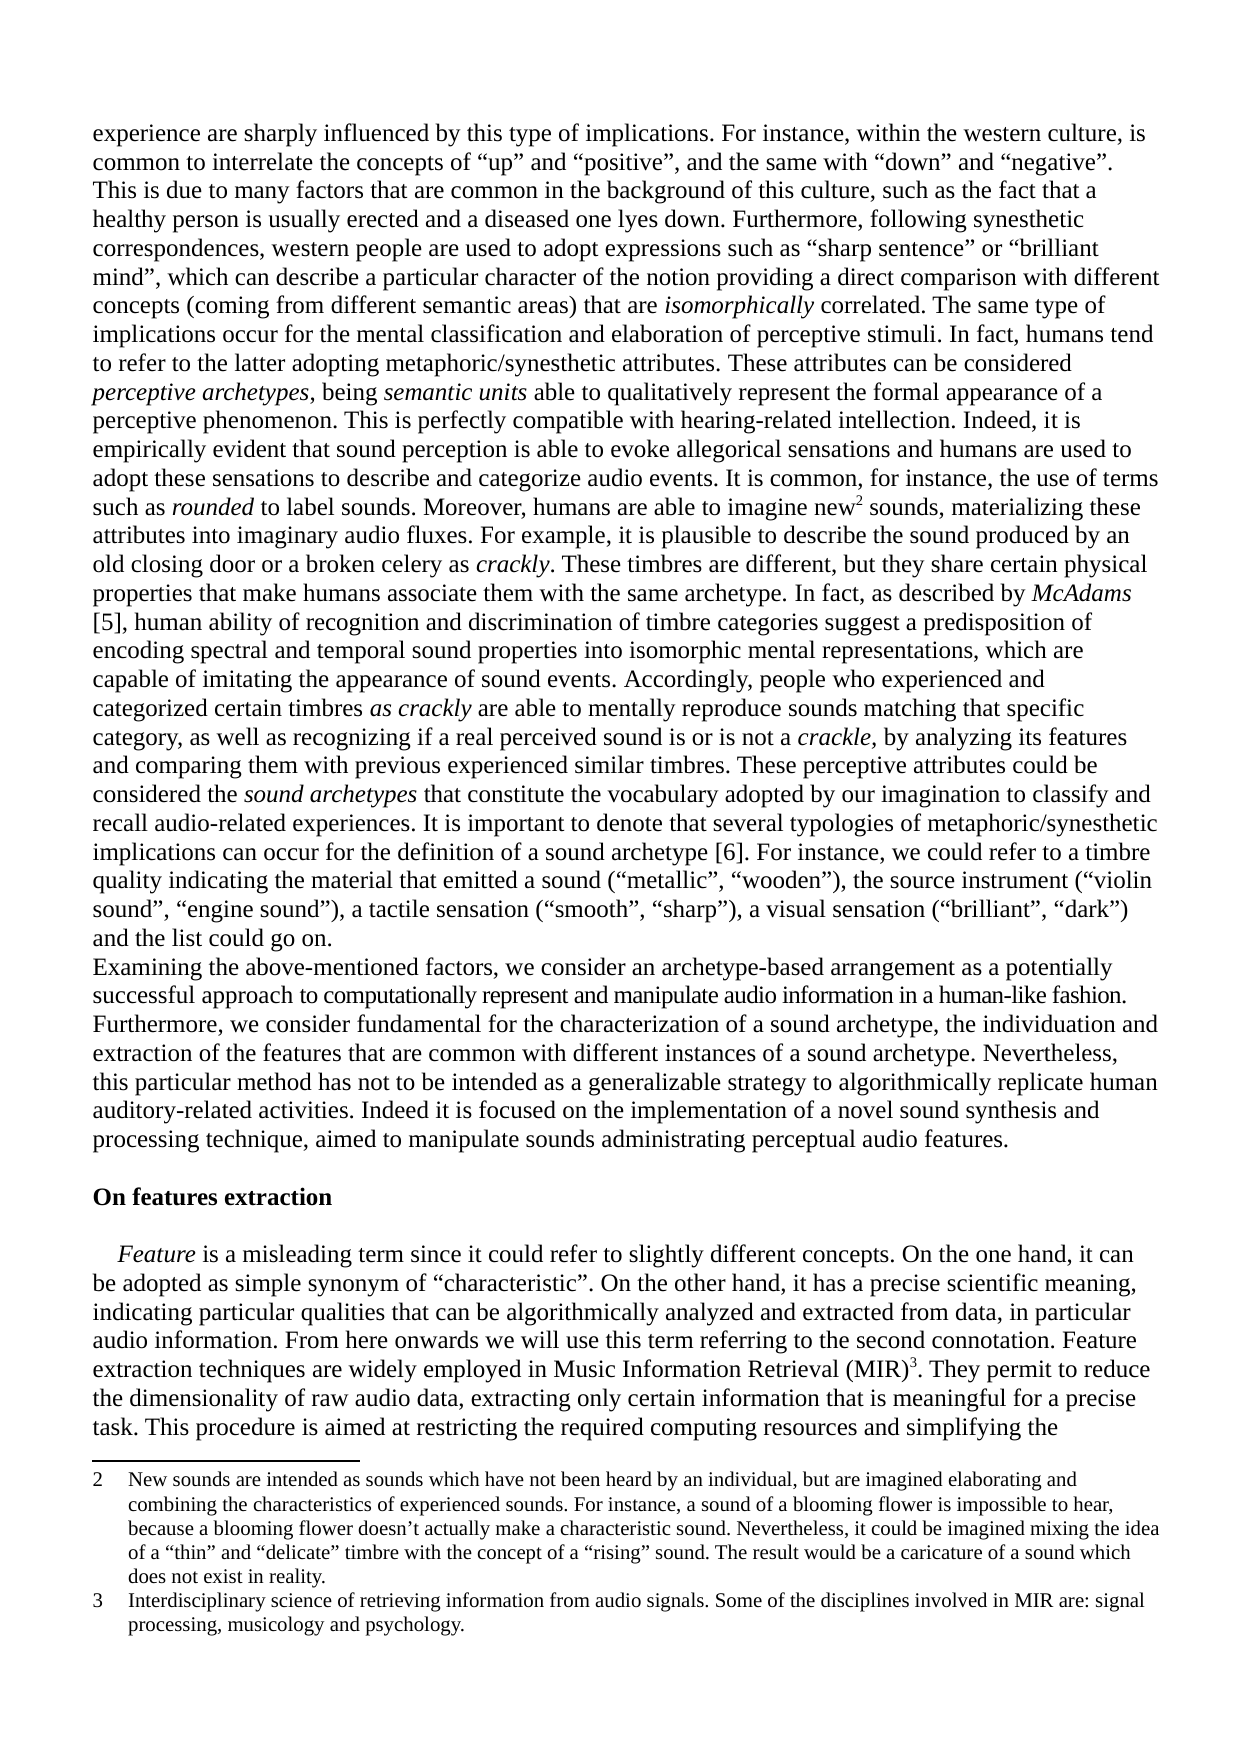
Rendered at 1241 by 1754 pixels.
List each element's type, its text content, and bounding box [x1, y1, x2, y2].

text Feature is a misleading term since it could refer to slightly different concepts. On the one hand, it can be adopted as simple synonym of “characteristic”. On the other hand, it has a precise scientific meaning, indicating particular qualities that can be algorithmically analyzed and extracted from data, in particular audio information. From here onwards we will use this term referring to the second connotation. Feature extraction techniques are widely employed in Music Information Retrieval (MIR). They permit to reduce the dimensionality of raw audio data, extracting only certain information that is meaningful for a precise task. This procedure is aimed at restricting the required computing resources and simplifying the [92, 1239, 1160, 1441]
text Interdisciplinary science of retrieving information from audio signals. Some of the disciplines involved in MIR are: signal processing, musicology and psychology. [92, 1588, 1160, 1636]
text experience are sharply influenced by this type of implications. For instance, within the western culture, is common to interrelate the concepts of “up” and “positive”, and the same with “down” and “negative”. This is due to many factors that are common in the background of this culture, such as the fact that a healthy person is usually erected and a diseased one lyes down. Furthermore, following synesthetic correspondences, western people are used to adopt expressions such as “sharp sentence” or “brilliant mind”, which can describe a particular character of the notion providing a direct comparison with different concepts (coming from different semantic areas) that are isomorphically correlated. The same type of implications occur for the mental classification and elaboration of perceptive stimuli. In fact, humans tend to refer to the latter adopting metaphoric/synesthetic attributes. These attributes can be considered perceptive archetypes, being semantic units able to qualitatively represent the formal appearance of a perceptive phenomenon. This is perfectly compatible with hearing-related intellection. Indeed, it is empirically evident that sound perception is able to evoke allegorical sensations and humans are used to adopt these sensations to describe and categorize audio events. It is common, for instance, the use of terms such as rounded to label sounds. Moreover, humans are able to imagine new sounds, materializing these attributes into imaginary audio fluxes. For example, it is plausible to describe the sound produced by an old closing door or a broken celery as crackly. These timbres are different, but they share certain physical properties that make humans associate them with the same archetype. In fact, as described by McAdams [5], human ability of recognition and discrimination of timbre categories suggest a predisposition of encoding spectral and temporal sound properties into isomorphic mental representations, which are capable of imitating the appearance of sound events. Accordingly, people who experienced and categorized certain timbres as crackly are able to mentally reproduce sounds matching that specific category, as well as recognizing if a real perceived sound is or is not a crackle, by analyzing its features and comparing them with previous experienced similar timbres. These perceptive attributes could be considered the sound archetypes that constitute the vocabulary adopted by our imagination to classify and recall audio-related experiences. It is important to denote that several typologies of metaphoric/synesthetic implications can occur for the definition of a sound archetype [6]. For instance, we could refer to a timbre quality indicating the material that emitted a sound (“metallic”, “wooden”), the source instrument (“violin sound”, “engine sound”), a tactile sensation (“smooth”, “sharp”), a visual sensation (“brilliant”, “dark”) and the list could go on. [92, 118, 1160, 952]
text On features extraction [92, 1182, 1160, 1211]
text New sounds are intended as sounds which have not been heard by an individual, but are imagined elaborating and combining the characteristics of experienced sounds. For instance, a sound of a blooming flower is impossible to hear, because a blooming flower doesn’t actually make a characteristic sound. Nevertheless, it could be imagined mixing the idea of a “thin” and “delicate” timbre with the concept of a “rising” sound. The result would be a caricature of a sound which does not exist in reality. [92, 1467, 1160, 1588]
text Examining the above-mentioned factors, we consider an archetype-based arrangement as a potentially successful approach to computationally represent and manipulate audio information in a human-like fashion. Furthermore, we consider fundamental for the characterization of a sound archetype, the individuation and extraction of the features that are common with different instances of a sound archetype. Nevertheless, this particular method has not to be intended as a generalizable strategy to algorithmically replicate human auditory-related activities. Indeed it is focused on the implementation of a novel sound synthesis and processing technique, aimed to manipulate sounds administrating perceptual audio features. [92, 952, 1160, 1153]
